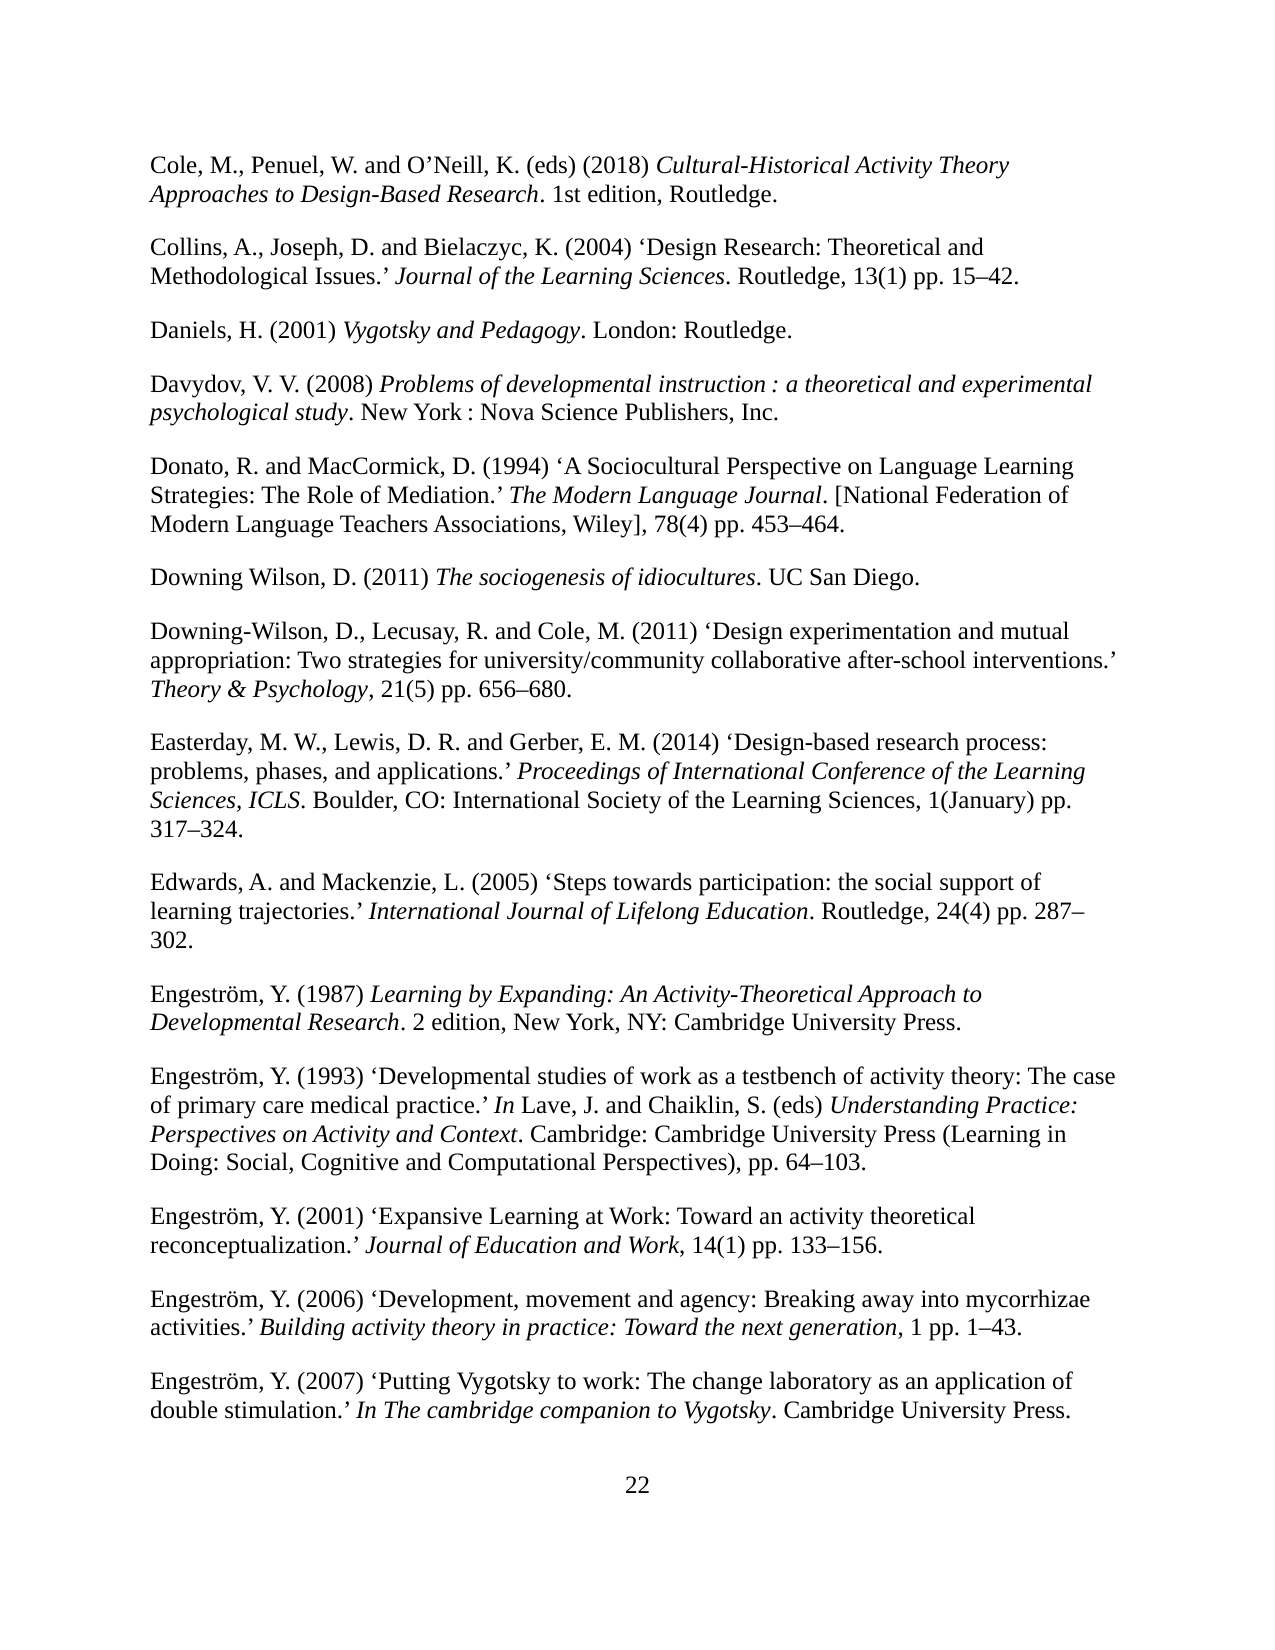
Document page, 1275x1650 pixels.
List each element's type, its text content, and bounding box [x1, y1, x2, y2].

text Edwards, A. and Mackenzie, L. (2005) ‘Steps towards participation: the social support of learning trajectories.’ International Journal of Lifelong Education. Routledge, 24(4) pp. 287–302. [150, 867, 1125, 954]
text Davydov, V. V. (2008) Problems of developmental instruction : a theoretical and experimental psychological study. New York : Nova Science Publishers, Inc. [150, 369, 1125, 426]
text Engeström, Y. (2007) ‘Putting Vygotsky to work: The change laboratory as an application of double stimulation.’ In The cambridge companion to Vygotsky. Cambridge University Press. [150, 1366, 1125, 1424]
text Engeström, Y. (1993) ‘Developmental studies of work as a testbench of activity theory: The case of primary care medical practice.’ In Lave, J. and Chaiklin, S. (eds) Understanding Practice: Perspectives on Activity and Context. Cambridge: Cambridge University Press (Learning in Doing: Social, Cognitive and Computational Perspectives), pp. 64–103. [150, 1061, 1125, 1176]
text Engeström, Y. (2006) ‘Development, movement and agency: Breaking away into mycorrhizae activities.’ Building activity theory in practice: Toward the next generation, 1 pp. 1–43. [150, 1284, 1125, 1341]
text Engeström, Y. (2001) ‘Expansive Learning at Work: Toward an activity theoretical reconceptualization.’ Journal of Education and Work, 14(1) pp. 133–156. [150, 1201, 1125, 1259]
text Daniels, H. (2001) Vygotsky and Pedagogy. London: Routledge. [150, 315, 1125, 344]
text Downing-Wilson, D., Lecusay, R. and Cole, M. (2011) ‘Design experimentation and mutual appropriation: Two strategies for university/community collaborative after-school interventions.’ Theory & Psychology, 21(5) pp. 656–680. [150, 616, 1125, 702]
text Collins, A., Joseph, D. and Bielaczyc, K. (2004) ‘Design Research: Theoretical and Methodological Issues.’ Journal of the Learning Sciences. Routledge, 13(1) pp. 15–42. [150, 232, 1125, 290]
text Engeström, Y. (1987) Learning by Expanding: An Activity-Theoretical Approach to Developmental Research. 2 edition, New York, NY: Cambridge University Press. [150, 979, 1125, 1036]
text Downing Wilson, D. (2011) The sociogenesis of idiocultures. UC San Diego. [150, 562, 1125, 591]
text Cole, M., Penuel, W. and O’Neill, K. (eds) (2018) Cultural-Historical Activity Theory Approaches to Design-Based Research. 1st edition, Routledge. [150, 150, 1125, 207]
text Donato, R. and MacCormick, D. (1994) ‘A Sociocultural Perspective on Language Learning Strategies: The Role of Mediation.’ The Modern Language Journal. [National Federation of Modern Language Teachers Associations, Wiley], 78(4) pp. 453–464. [150, 451, 1125, 537]
text Easterday, M. W., Lewis, D. R. and Gerber, E. M. (2014) ‘Design-based research process: problems, phases, and applications.’ Proceedings of International Conference of the Learning Sciences, ICLS. Boulder, CO: International Society of the Learning Sciences, 1(January) pp. 317–324. [150, 727, 1125, 842]
